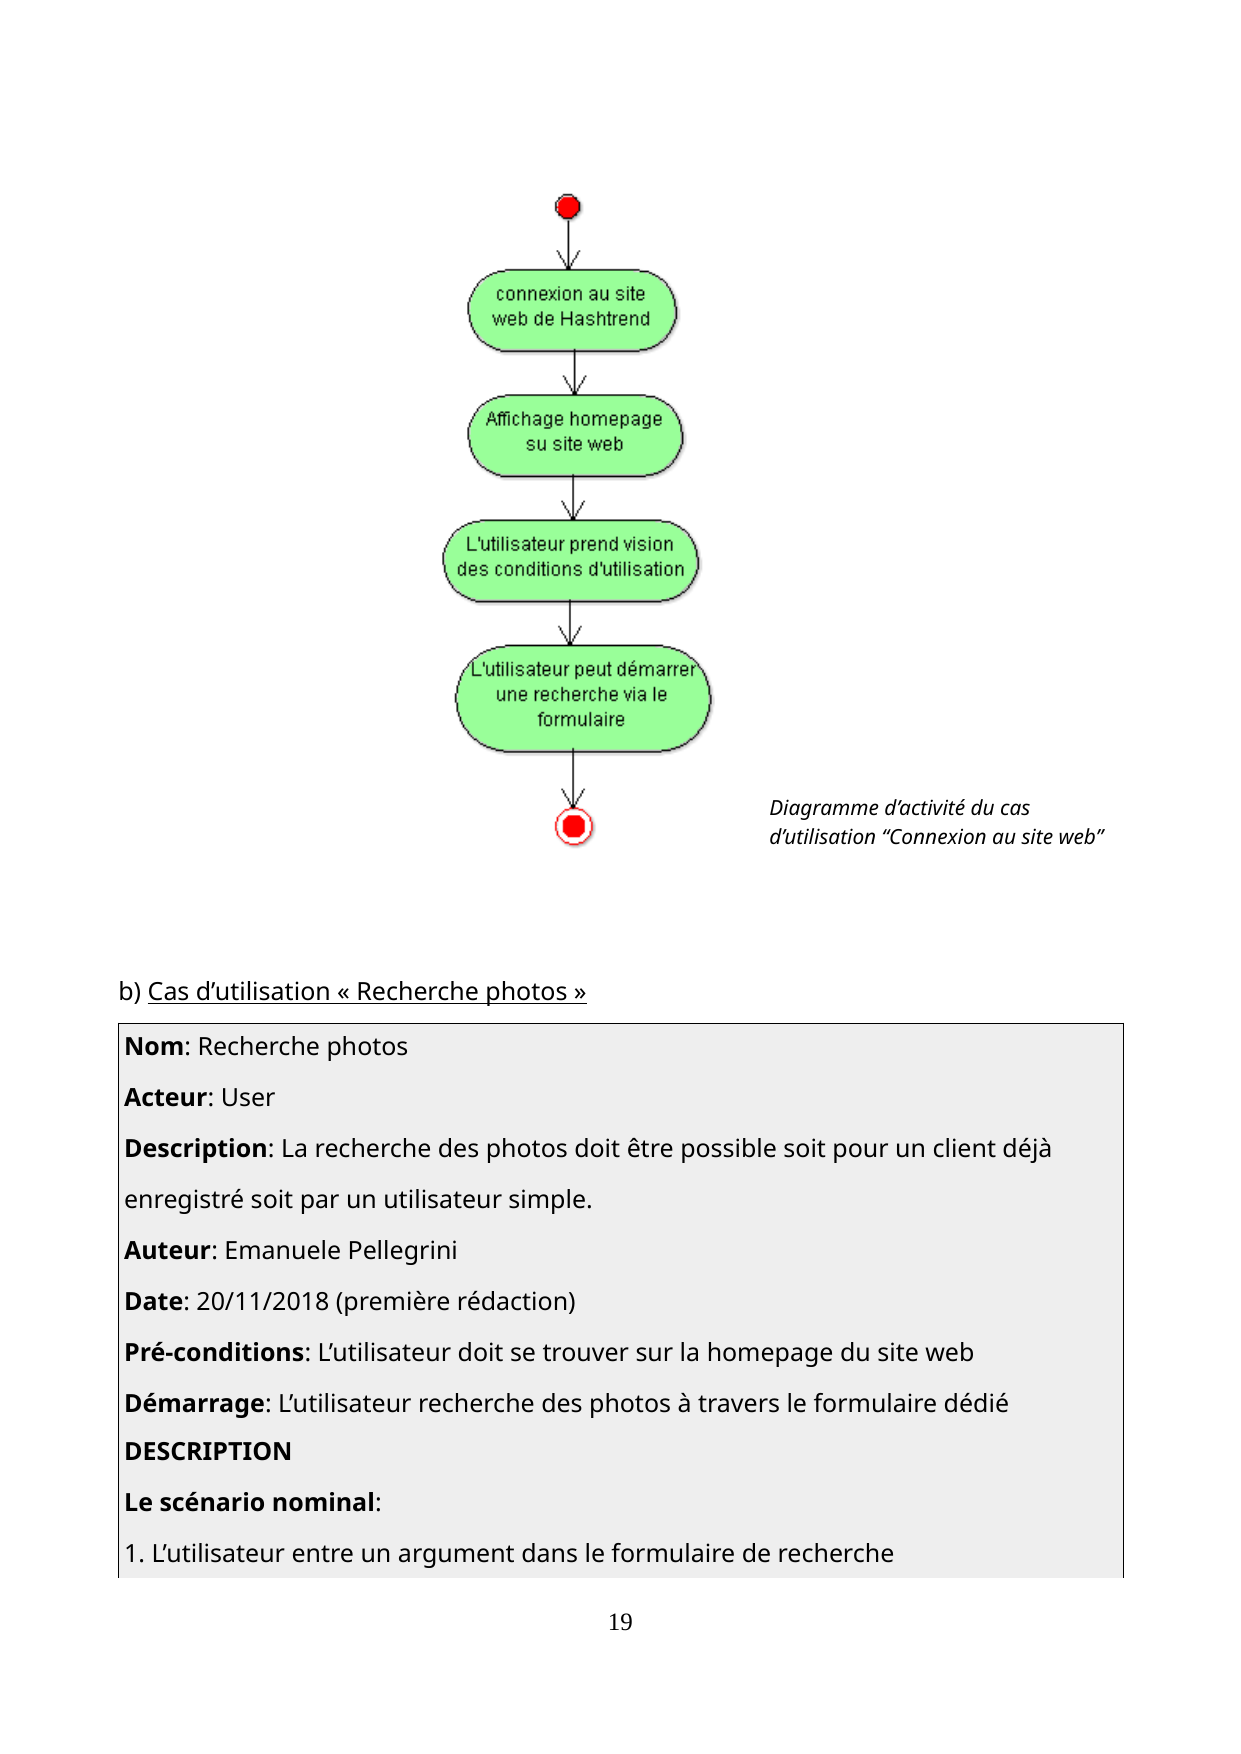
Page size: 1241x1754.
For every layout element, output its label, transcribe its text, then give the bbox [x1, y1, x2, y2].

text b) Cas d’utilisation « Recherche photos » [118, 974, 1122, 1008]
table_header Nom: Recherche photos Acteur: User Description: La recherche des photos doit être possible soit pour un client déjà enregistré soit par un utilisateur simple. Auteur: Emanuele Pellegrini Date: 20/11/2018 (première rédaction) Pré-conditions: L’utilisateur doit se trouver sur la homepage du site web Démarrage: L’utilisateur recherche des photos à travers le formulaire dédié [119, 1024, 1123, 1425]
picture [438, 188, 715, 850]
table_cell DESCRIPTION Le scénario nominal: 1. L’utilisateur entre un argument dans le formulaire de recherche [119, 1425, 1123, 1578]
